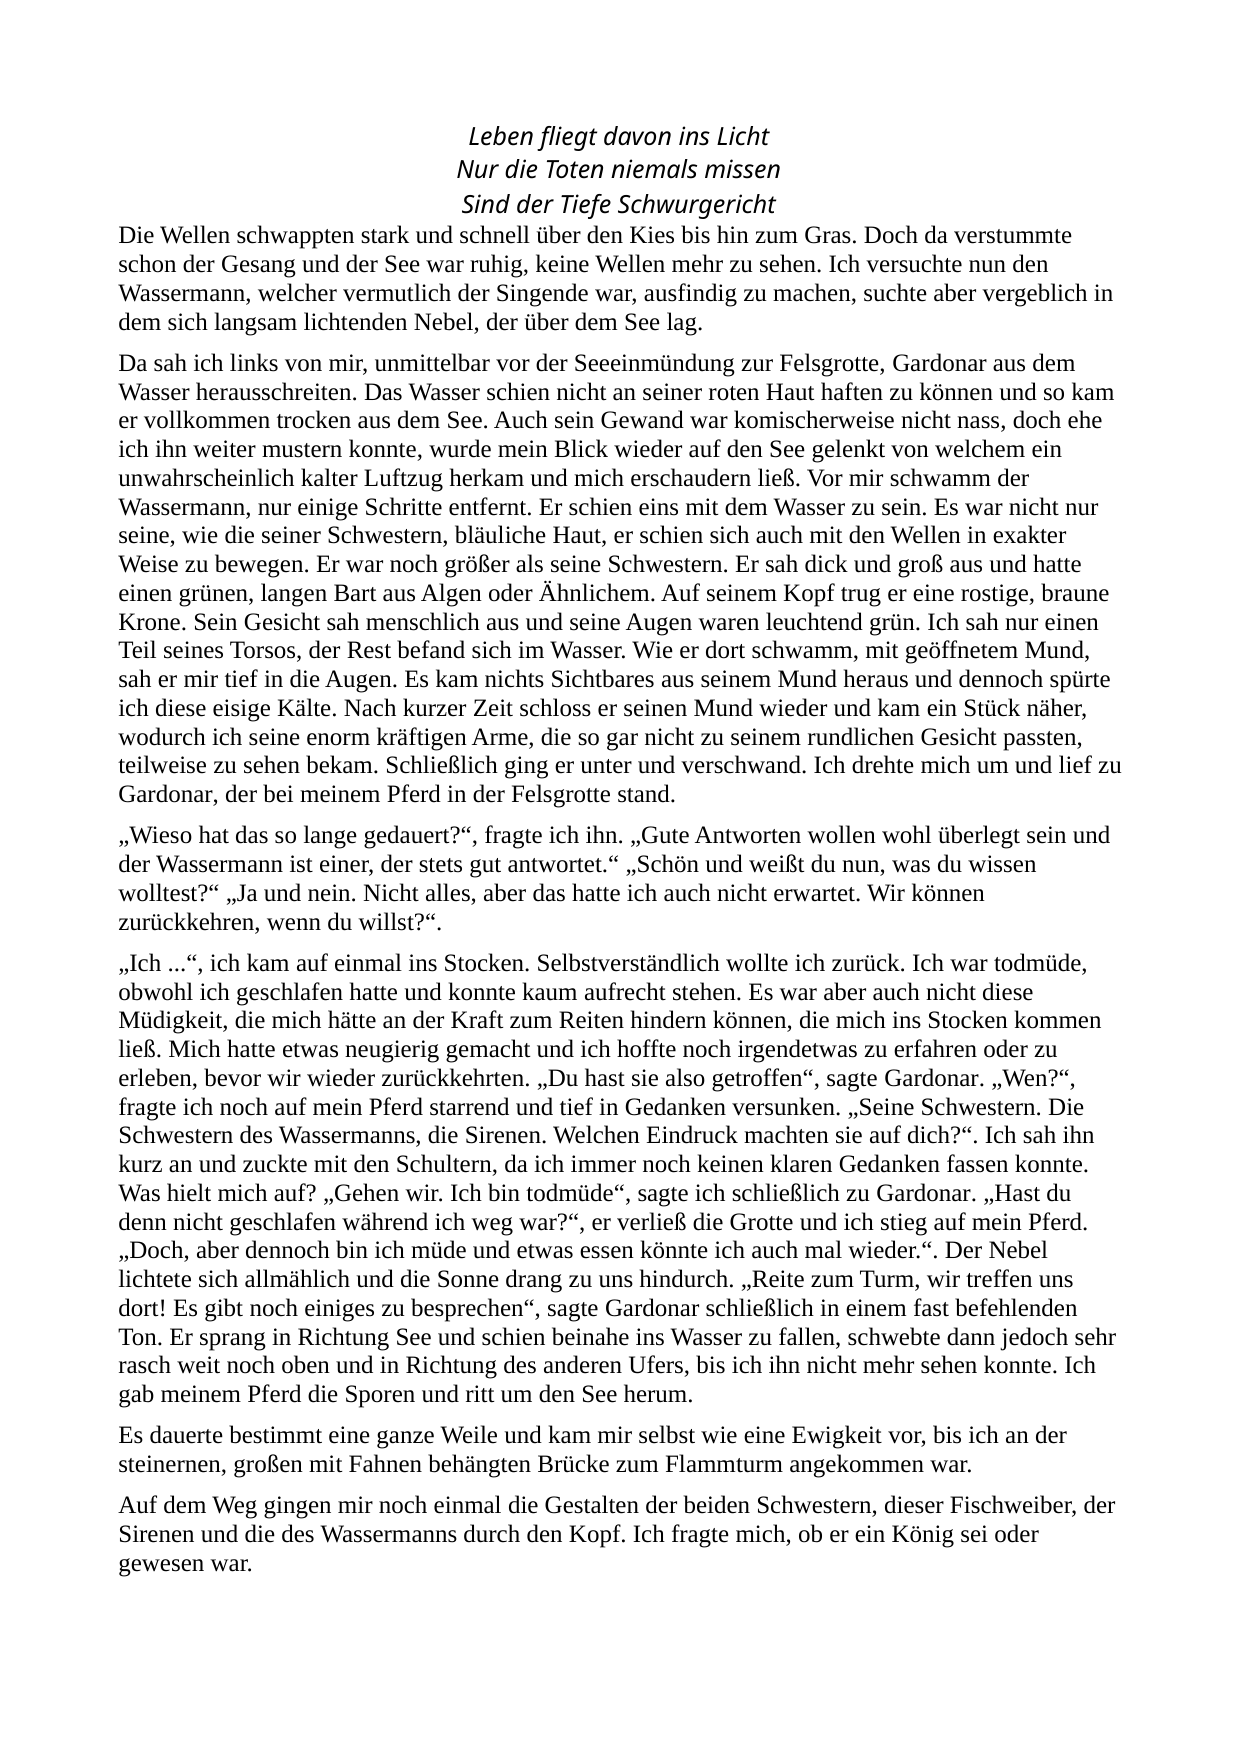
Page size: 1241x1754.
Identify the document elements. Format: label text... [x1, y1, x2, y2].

text Die Wellen schwappten stark und schnell über den Kies bis hin zum Gras. Doch da verstummte schon der Gesang und der See war ruhig, keine Wellen mehr zu sehen. Ich versuchte nun den Wassermann, welcher vermutlich der Singende war, ausfindig zu machen, suchte aber vergeblich in dem sich langsam lichtenden Nebel, der über dem See lag. [118, 220, 1122, 335]
text Da sah ich links von mir, unmittelbar vor der Seeeinmündung zur Felsgrotte, Gardonar aus dem Wasser herausschreiten. Das Wasser schien nicht an seiner roten Haut haften zu können und so kam er vollkommen trocken aus dem See. Auch sein Gewand war komischerweise nicht nass, doch ehe ich ihn weiter mustern konnte, wurde mein Blick wieder auf den See gelenkt von welchem ein unwahrscheinlich kalter Luftzug herkam und mich erschaudern ließ. Vor mir schwamm der Wassermann, nur einige Schritte entfernt. Er schien eins mit dem Wasser zu sein. Es war nicht nur seine, wie die seiner Schwestern, bläuliche Haut, er schien sich auch mit den Wellen in exakter Weise zu bewegen. Er war noch größer als seine Schwestern. Er sah dick und groß aus und hatte einen grünen, langen Bart aus Algen oder Ähnlichem. Auf seinem Kopf trug er eine rostige, braune Krone. Sein Gesicht sah menschlich aus und seine Augen waren leuchtend grün. Ich sah nur einen Teil seines Torsos, der Rest befand sich im Wasser. Wie er dort schwamm, mit geöffnetem Mund, sah er mir tief in die Augen. Es kam nichts Sichtbares aus seinem Mund heraus und dennoch spürte ich diese eisige Kälte. Nach kurzer Zeit schloss er seinen Mund wieder und kam ein Stück näher, wodurch ich seine enorm kräftigen Arme, die so gar nicht zu seinem rundlichen Gesicht passten, teilweise zu sehen bekam. Schließlich ging er unter und verschwand. Ich drehte mich um und lief zu Gardonar, der bei meinem Pferd in der Felsgrotte stand. [118, 348, 1122, 808]
text Es dauerte bestimmt eine ganze Weile und kam mir selbst wie eine Ewigkeit vor, bis ich an der steinernen, großen mit Fahnen behängten Brücke zum Flammturm angekommen war. [118, 1420, 1122, 1478]
text „Wieso hat das so lange gedauert?“, fragte ich ihn. „Gute Antworten wollen wohl überlegt sein und der Wassermann ist einer, der stets gut antwortet.“ „Schön und weißt du nun, was du wissen wolltest?“ „Ja und nein. Nicht alles, aber das hatte ich auch nicht erwartet. Wir können zurückkehren, wenn du willst?“. [118, 820, 1122, 935]
text „Ich ...“, ich kam auf einmal ins Stocken. Selbstverständlich wollte ich zurück. Ich war todmüde, obwohl ich geschlafen hatte und konnte kaum aufrecht stehen. Es war aber auch nicht diese Müdigkeit, die mich hätte an der Kraft zum Reiten hindern können, die mich ins Stocken kommen ließ. Mich hatte etwas neugierig gemacht und ich hoffte noch irgendetwas zu erfahren oder zu erleben, bevor wir wieder zurückkehrten. „Du hast sie also getroffen“, sagte Gardonar. „Wen?“, fragte ich noch auf mein Pferd starrend und tief in Gedanken versunken. „Seine Schwestern. Die Schwestern des Wassermanns, die Sirenen. Welchen Eindruck machten sie auf dich?“. Ich sah ihn kurz an und zuckte mit den Schultern, da ich immer noch keinen klaren Gedanken fassen konnte. Was hielt mich auf? „Gehen wir. Ich bin todmüde“, sagte ich schließlich zu Gardonar. „Hast du denn nicht geschlafen während ich weg war?“, er verließ die Grotte und ich stieg auf mein Pferd. „Doch, aber dennoch bin ich müde und etwas essen könnte ich auch mal wieder.“. Der Nebel lichtete sich allmählich und die Sonne drang zu uns hindurch. „Reite zum Turm, wir treffen uns dort! Es gibt noch einiges zu besprechen“, sagte Gardonar schließlich in einem fast befehlenden Ton. Er sprang in Richtung See und schien beinahe ins Wasser zu fallen, schwebte dann jedoch sehr rasch weit noch oben und in Richtung des anderen Ufers, bis ich ihn nicht mehr sehen konnte. Ich gab meinem Pferd die Sporen und ritt um den See herum. [118, 948, 1122, 1408]
text Leben fliegt davon ins Licht Nur die Toten niemals missen Sind der Tiefe Schwurgericht [118, 118, 1122, 220]
text Auf dem Weg gingen mir noch einmal die Gestalten der beiden Schwestern, dieser Fischweiber, der Sirenen und die des Wassermanns durch den Kopf. Ich fragte mich, ob er ein König sei oder gewesen war. [118, 1490, 1122, 1577]
